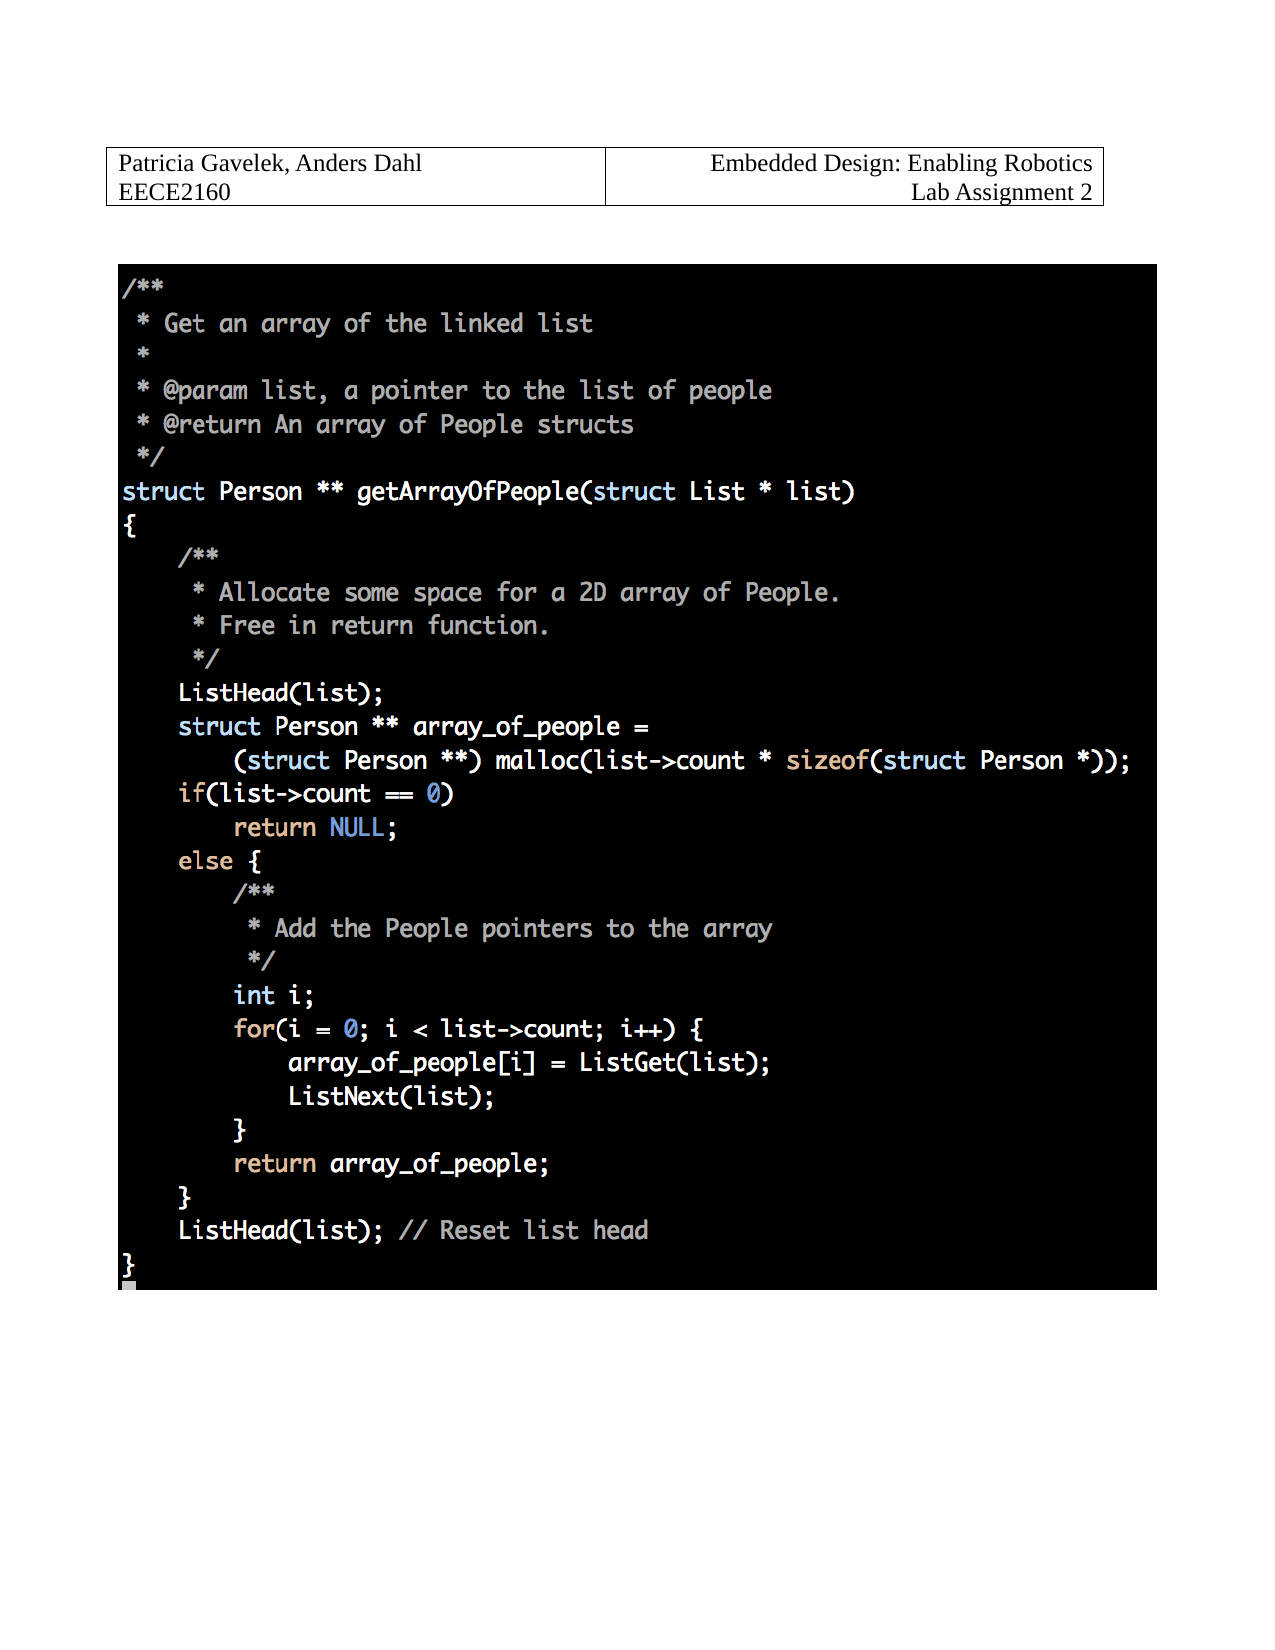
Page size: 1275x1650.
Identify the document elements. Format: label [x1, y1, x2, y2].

picture [118, 264, 1157, 1290]
